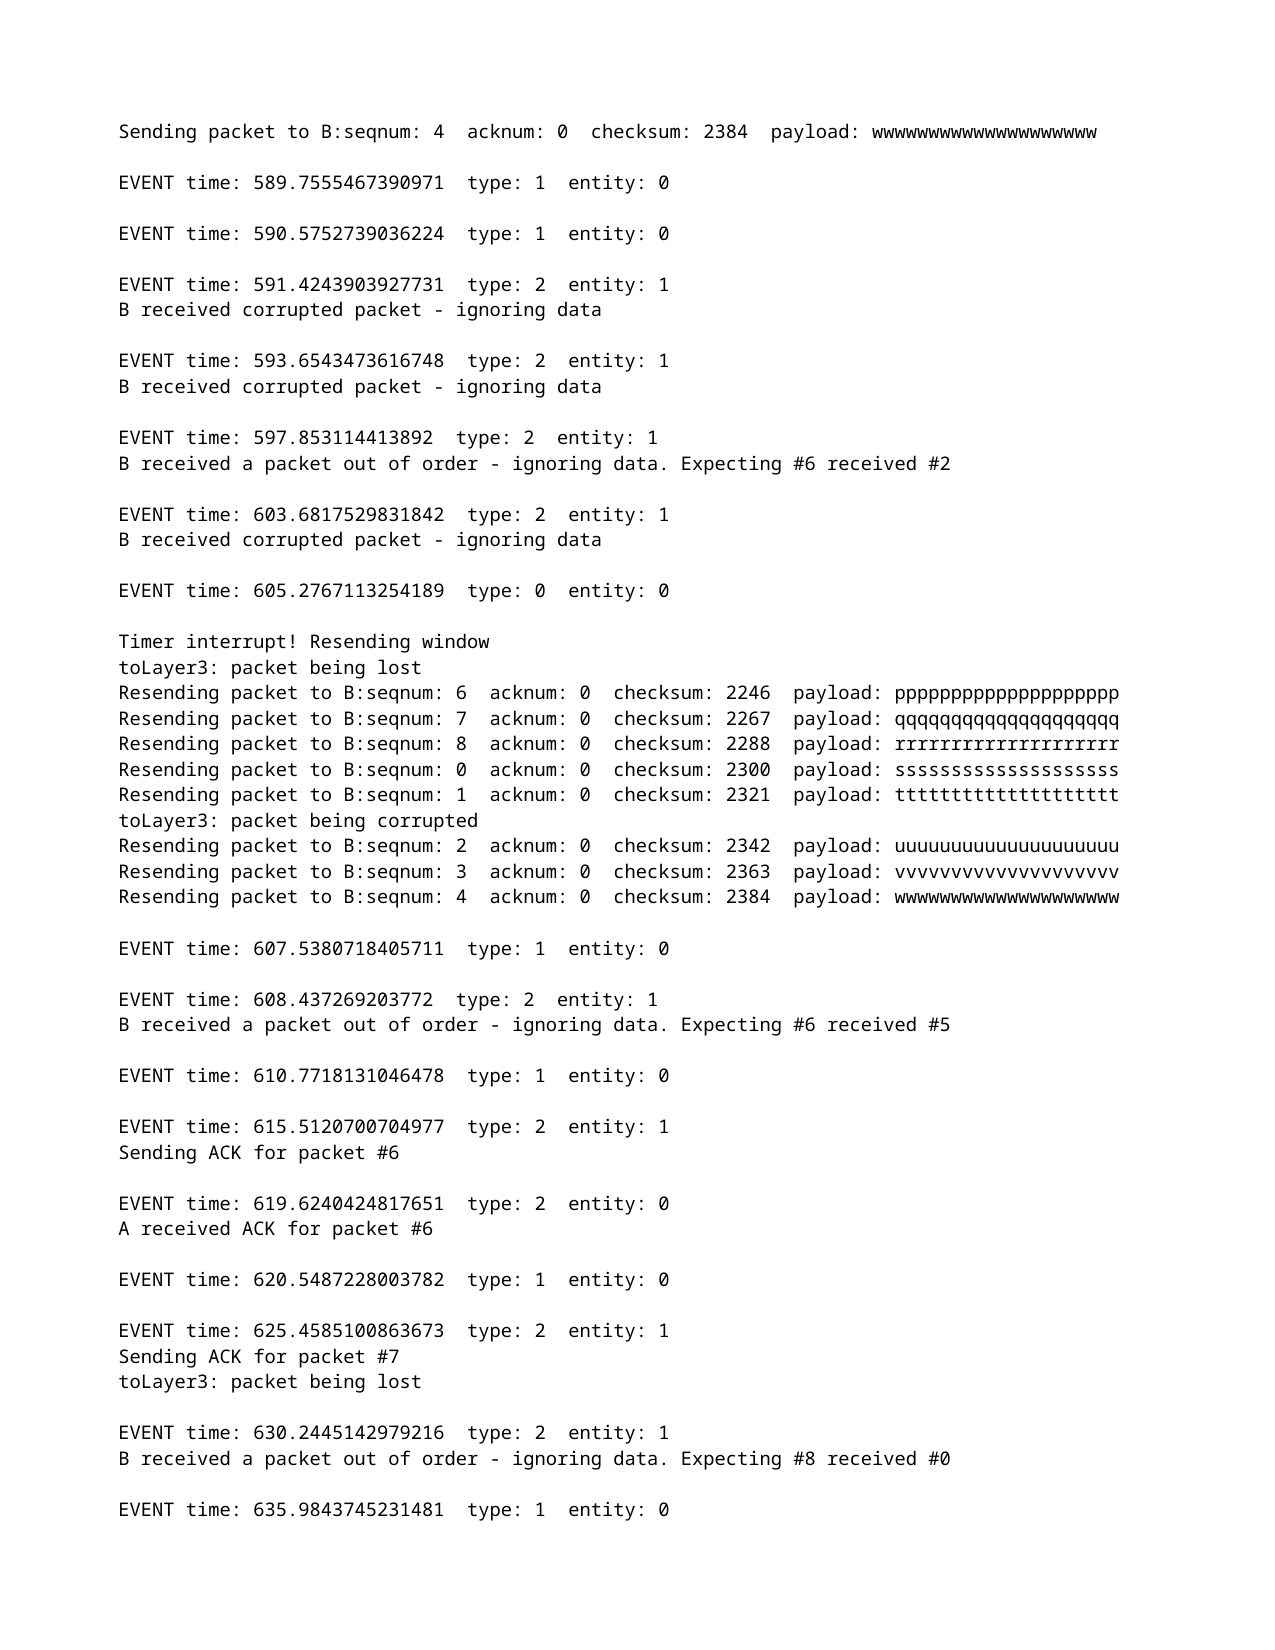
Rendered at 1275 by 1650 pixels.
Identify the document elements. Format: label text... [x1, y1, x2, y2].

text Resending packet to B:seqnum: 0 acknum: 0 checksum: 2300 payload: ssssssssssssssssssss [118, 756, 1157, 782]
text EVENT time: 591.4243903927731 type: 2 entity: 1 [118, 271, 1157, 297]
text toLayer3: packet being lost [118, 1369, 1157, 1394]
text B received corrupted packet - ignoring data [118, 526, 1157, 552]
text EVENT time: 597.853114413892 type: 2 entity: 1 [118, 424, 1157, 450]
text Resending packet to B:seqnum: 6 acknum: 0 checksum: 2246 payload: pppppppppppppppppppp [118, 679, 1157, 705]
text EVENT time: 605.2767113254189 type: 0 entity: 0 [118, 577, 1157, 603]
text B received corrupted packet - ignoring data [118, 297, 1157, 322]
text EVENT time: 625.4585100863673 type: 2 entity: 1 [118, 1318, 1157, 1343]
text Timer interrupt! Resending window [118, 628, 1157, 654]
text A received ACK for packet #6 [118, 1216, 1157, 1241]
text EVENT time: 610.7718131046478 type: 1 entity: 0 [118, 1062, 1157, 1088]
text Resending packet to B:seqnum: 7 acknum: 0 checksum: 2267 payload: qqqqqqqqqqqqqqqqqqqq [118, 705, 1157, 731]
text EVENT time: 630.2445142979216 type: 2 entity: 1 [118, 1420, 1157, 1445]
text Resending packet to B:seqnum: 4 acknum: 0 checksum: 2384 payload: wwwwwwwwwwwwwwwwwwww [118, 884, 1157, 909]
text Sending ACK for packet #6 [118, 1139, 1157, 1164]
text EVENT time: 589.7555467390971 type: 1 entity: 0 [118, 169, 1157, 195]
text EVENT time: 615.5120700704977 type: 2 entity: 1 [118, 1113, 1157, 1139]
text EVENT time: 608.437269203772 type: 2 entity: 1 [118, 986, 1157, 1011]
text Resending packet to B:seqnum: 1 acknum: 0 checksum: 2321 payload: tttttttttttttttttttt [118, 782, 1157, 807]
text B received corrupted packet - ignoring data [118, 373, 1157, 399]
text Resending packet to B:seqnum: 8 acknum: 0 checksum: 2288 payload: rrrrrrrrrrrrrrrrrrrr [118, 731, 1157, 756]
text EVENT time: 603.6817529831842 type: 2 entity: 1 [118, 501, 1157, 526]
text Resending packet to B:seqnum: 2 acknum: 0 checksum: 2342 payload: uuuuuuuuuuuuuuuuuuuu [118, 833, 1157, 858]
text EVENT time: 619.6240424817651 type: 2 entity: 0 [118, 1190, 1157, 1216]
text Sending ACK for packet #7 [118, 1343, 1157, 1369]
text EVENT time: 620.5487228003782 type: 1 entity: 0 [118, 1267, 1157, 1292]
text B received a packet out of order - ignoring data. Expecting #8 received #0 [118, 1445, 1157, 1471]
text B received a packet out of order - ignoring data. Expecting #6 received #5 [118, 1011, 1157, 1037]
text Resending packet to B:seqnum: 3 acknum: 0 checksum: 2363 payload: vvvvvvvvvvvvvvvvvvvv [118, 858, 1157, 884]
text toLayer3: packet being lost [118, 654, 1157, 679]
text EVENT time: 635.9843745231481 type: 1 entity: 0 [118, 1496, 1157, 1522]
text Sending packet to B:seqnum: 4 acknum: 0 checksum: 2384 payload: wwwwwwwwwwwwwwwwwwww [118, 118, 1157, 144]
text EVENT time: 607.5380718405711 type: 1 entity: 0 [118, 935, 1157, 960]
text EVENT time: 593.6543473616748 type: 2 entity: 1 [118, 348, 1157, 373]
text EVENT time: 590.5752739036224 type: 1 entity: 0 [118, 220, 1157, 246]
text B received a packet out of order - ignoring data. Expecting #6 received #2 [118, 450, 1157, 475]
text toLayer3: packet being corrupted [118, 807, 1157, 833]
